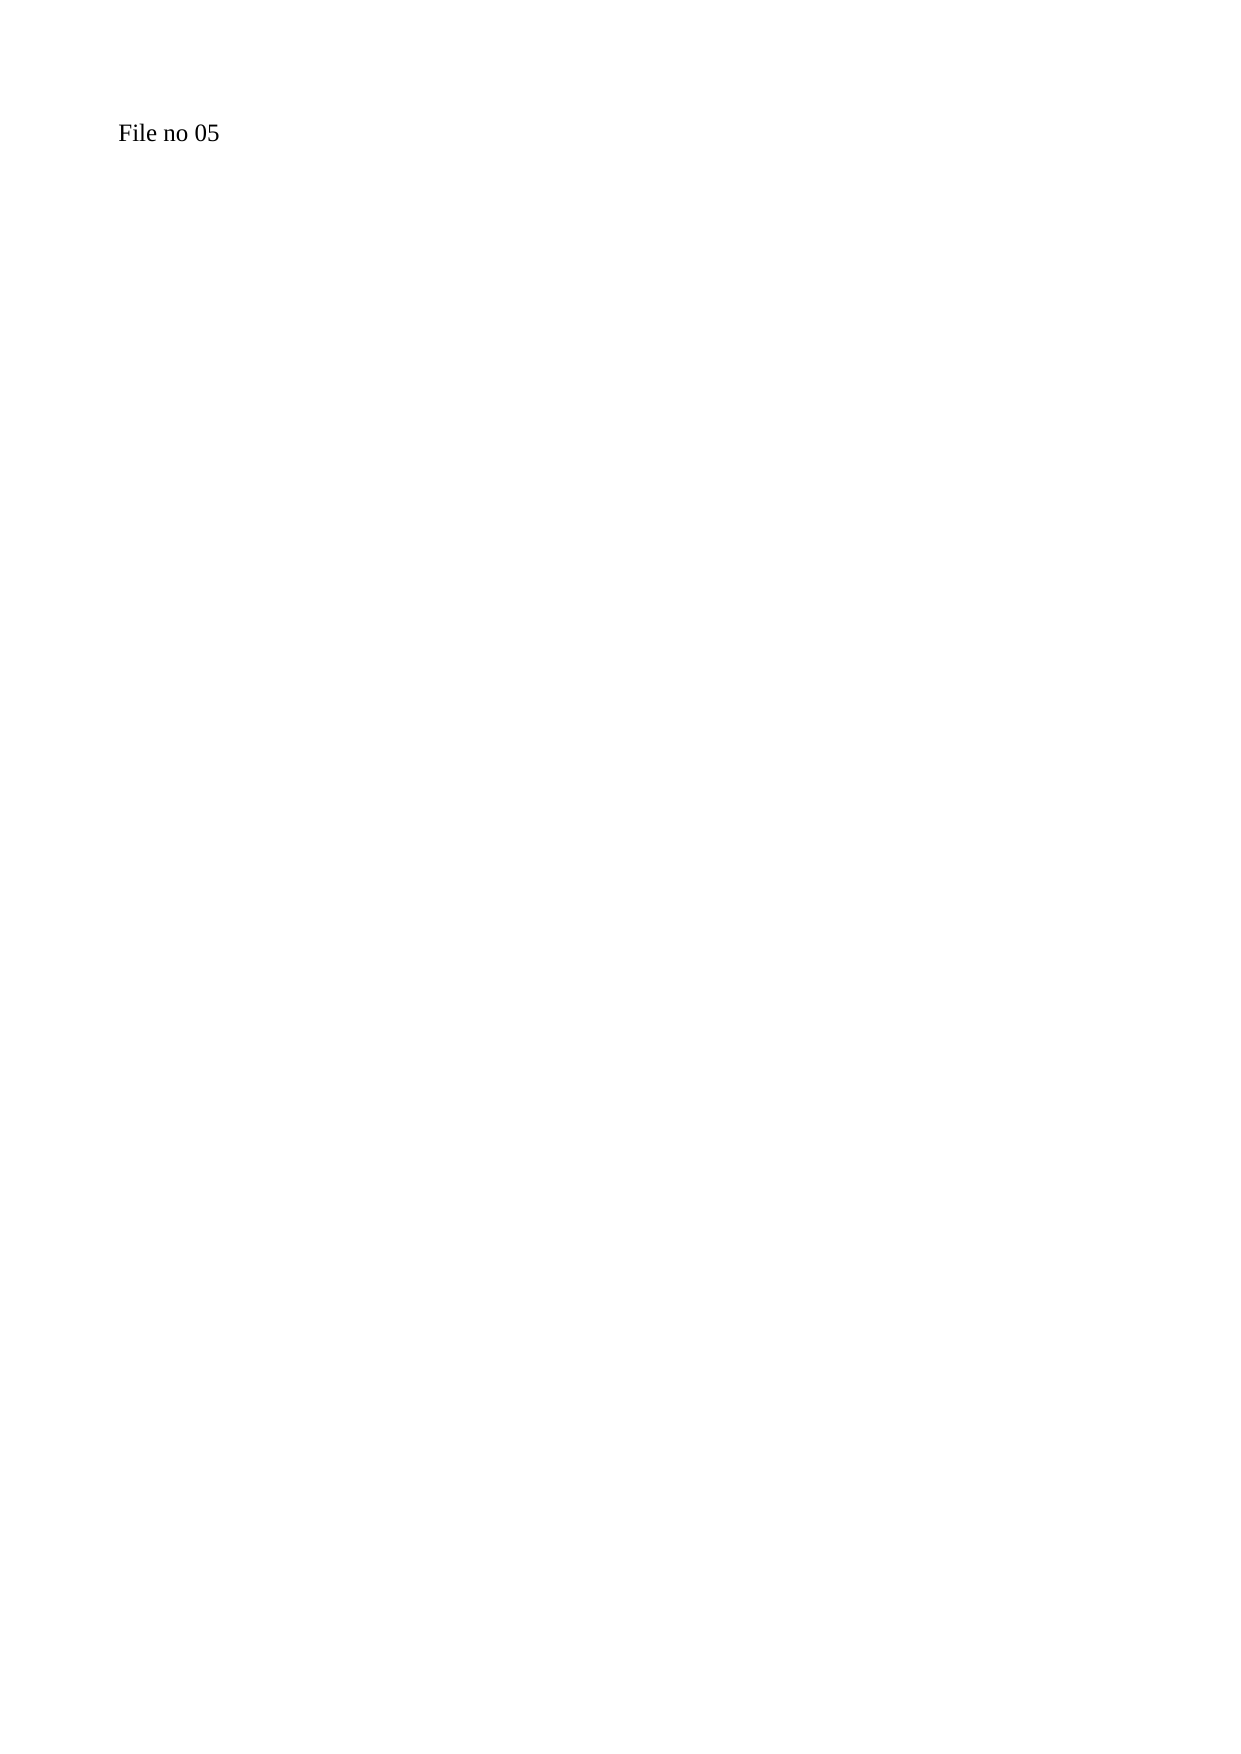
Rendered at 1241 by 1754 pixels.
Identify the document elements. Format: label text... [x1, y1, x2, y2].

text File no 05 [118, 118, 1122, 147]
